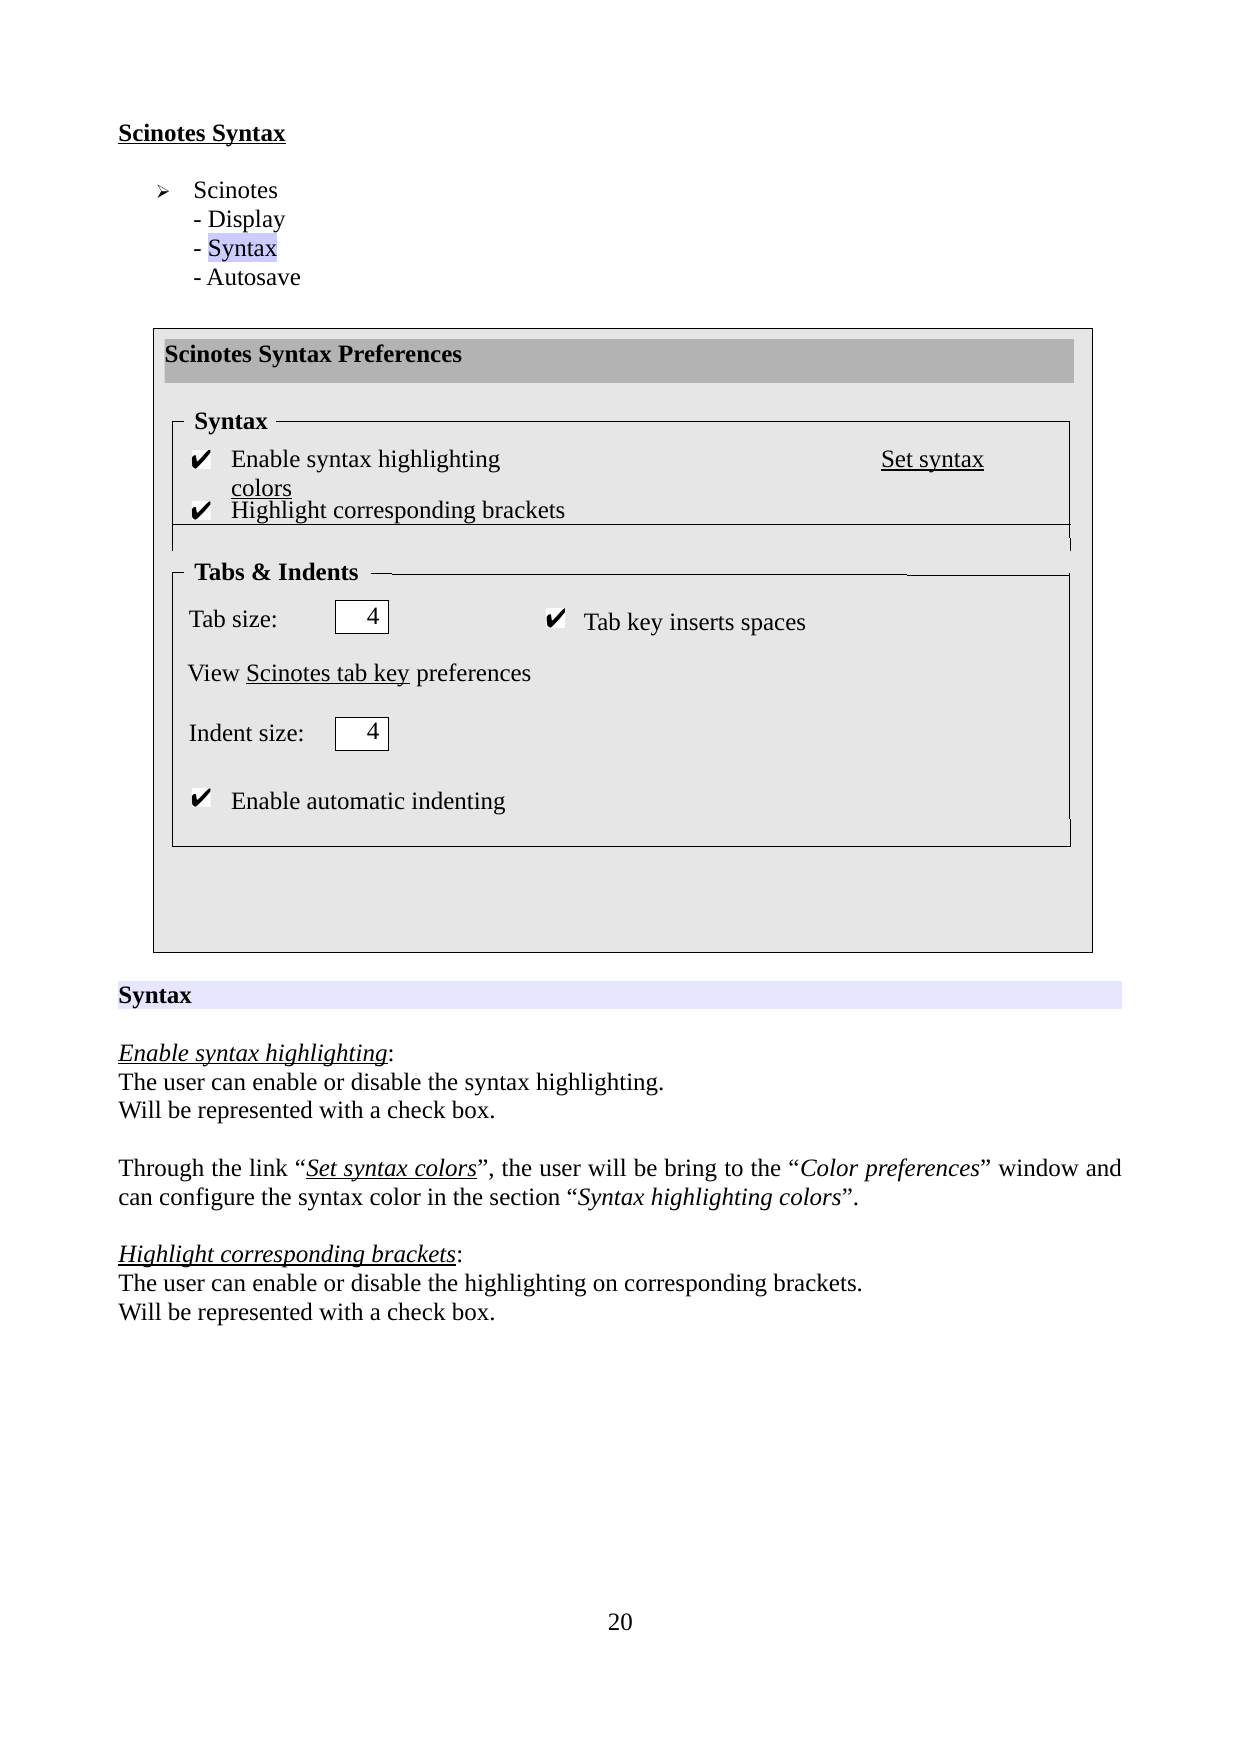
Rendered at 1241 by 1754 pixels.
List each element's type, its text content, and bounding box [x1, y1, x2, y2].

text The user can enable or disable the syntax highlighting. [118, 1067, 1122, 1096]
picture [191, 450, 211, 469]
list Scinotes [156, 176, 1122, 204]
text Enable syntax highlighting: [118, 1038, 1122, 1067]
picture [546, 608, 565, 628]
text Scinotes Syntax [118, 118, 1122, 147]
text Through the link “Set syntax colors”, the user will be bring to the “Color preferences” window and can configure the syntax color in the section “Syntax highlighting colors”. [118, 1153, 1122, 1211]
picture [191, 788, 211, 807]
list - Syntax [156, 233, 1122, 262]
text Will be represented with a check box. [118, 1297, 1122, 1326]
text The user can enable or disable the highlighting on corresponding brackets. [118, 1268, 1122, 1297]
list - Autosave [156, 262, 1122, 291]
text Highlight corresponding brackets: [118, 1239, 1122, 1268]
text Syntax [118, 981, 1122, 1009]
picture [191, 501, 211, 520]
list - Display [156, 204, 1122, 233]
text Will be represented with a check box. [118, 1096, 1122, 1124]
